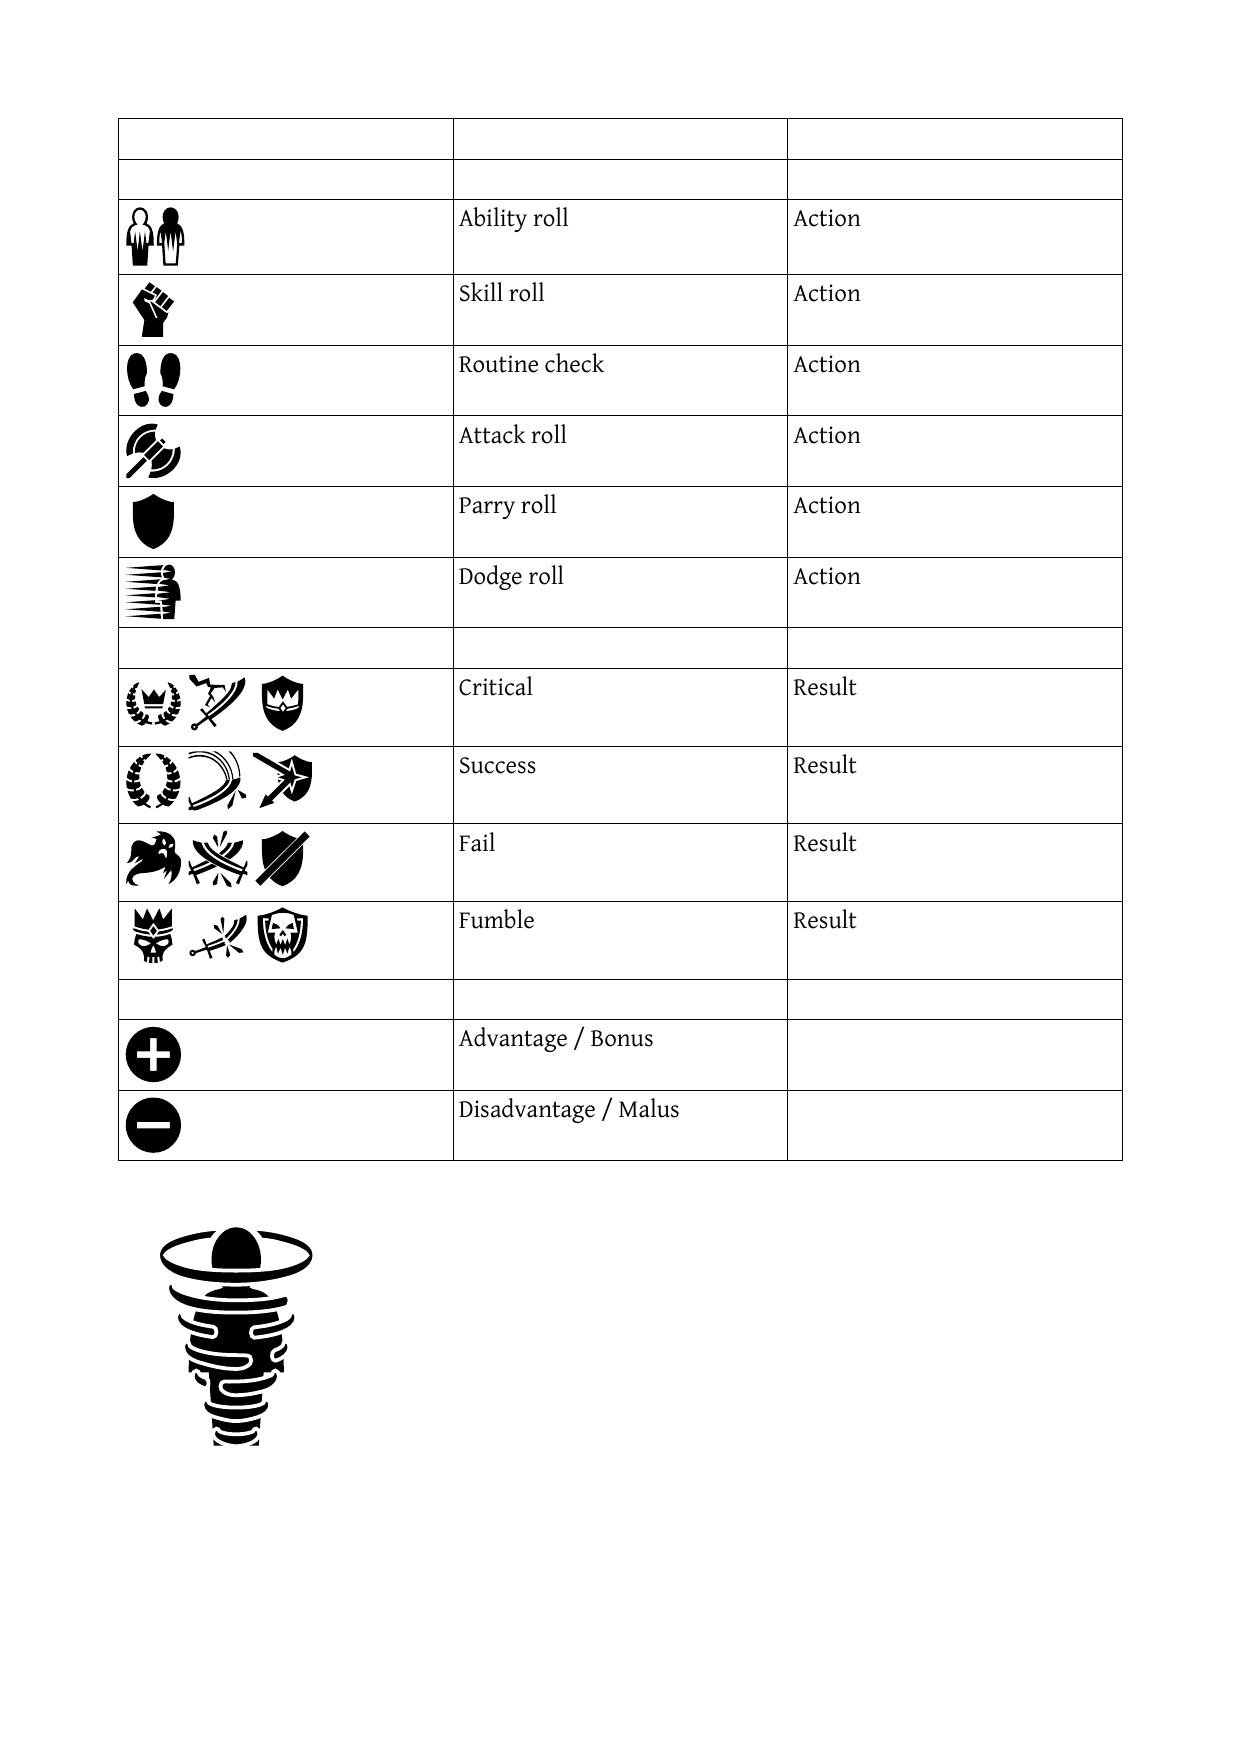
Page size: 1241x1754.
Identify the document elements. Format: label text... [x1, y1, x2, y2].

table_cell [788, 1020, 1122, 1090]
table_cell [119, 1020, 453, 1090]
table_header [788, 119, 1122, 159]
table_cell Ability roll [454, 200, 787, 274]
table_cell Action [788, 275, 1122, 345]
table_cell Dodge roll [454, 558, 787, 627]
table_cell [119, 1091, 453, 1160]
table_cell [119, 628, 453, 668]
table_cell Result [788, 747, 1122, 823]
table_cell [119, 669, 453, 746]
table_cell Result [788, 669, 1122, 746]
table_cell Action [788, 558, 1122, 627]
table_cell Action [788, 487, 1122, 557]
table_cell Fumble [454, 902, 787, 979]
table_cell Disadvantage / Malus [454, 1091, 787, 1160]
table_cell [119, 160, 453, 199]
table_cell [788, 980, 1122, 1019]
table_cell [119, 902, 453, 979]
table_cell [119, 980, 453, 1019]
table_cell [119, 416, 453, 486]
table_cell Action [788, 200, 1122, 274]
table_cell Routine check [454, 346, 787, 415]
table_cell [119, 747, 453, 823]
table_cell [119, 487, 453, 557]
table_cell Advantage / Bonus [454, 1020, 787, 1090]
table_cell Success [454, 747, 787, 823]
table_cell Action [788, 416, 1122, 486]
table_cell Fail [454, 824, 787, 901]
table_cell Attack roll [454, 416, 787, 486]
table_cell Parry roll [454, 487, 787, 557]
table_cell [788, 160, 1122, 199]
table_cell Result [788, 824, 1122, 901]
table_cell [119, 275, 453, 345]
table_cell [119, 558, 453, 627]
table_cell [454, 628, 787, 668]
table_cell [788, 1091, 1122, 1160]
table_header [119, 119, 453, 159]
table_cell [119, 346, 453, 415]
table_cell Result [788, 902, 1122, 979]
table_cell [119, 824, 453, 901]
table_cell [788, 628, 1122, 668]
table_cell Action [788, 346, 1122, 415]
table_cell Critical [454, 669, 787, 746]
table_cell [454, 160, 787, 199]
table_header [454, 119, 787, 159]
table_cell [454, 980, 787, 1019]
table_cell Skill roll [454, 275, 787, 345]
table_cell [119, 200, 453, 274]
